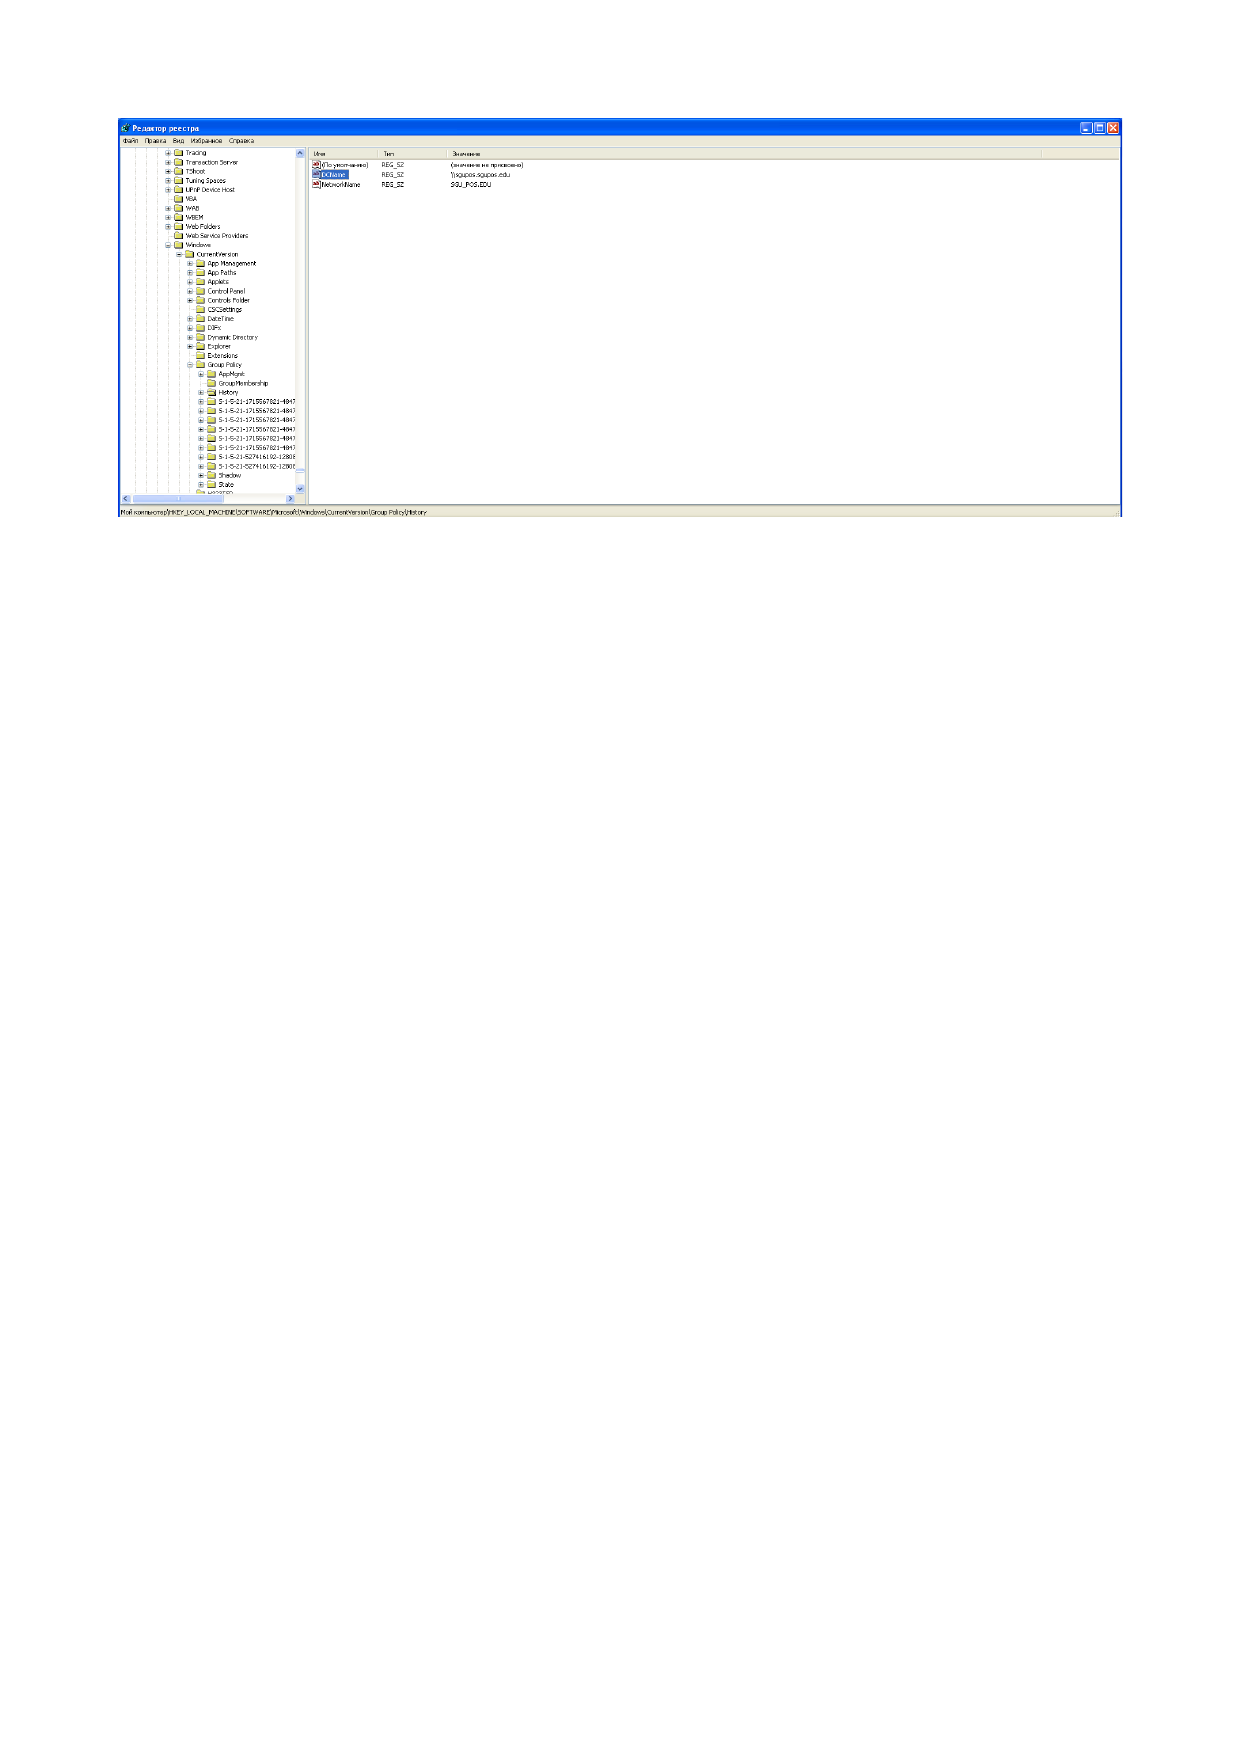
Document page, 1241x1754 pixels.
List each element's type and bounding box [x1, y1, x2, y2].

picture [118, 118, 1123, 517]
